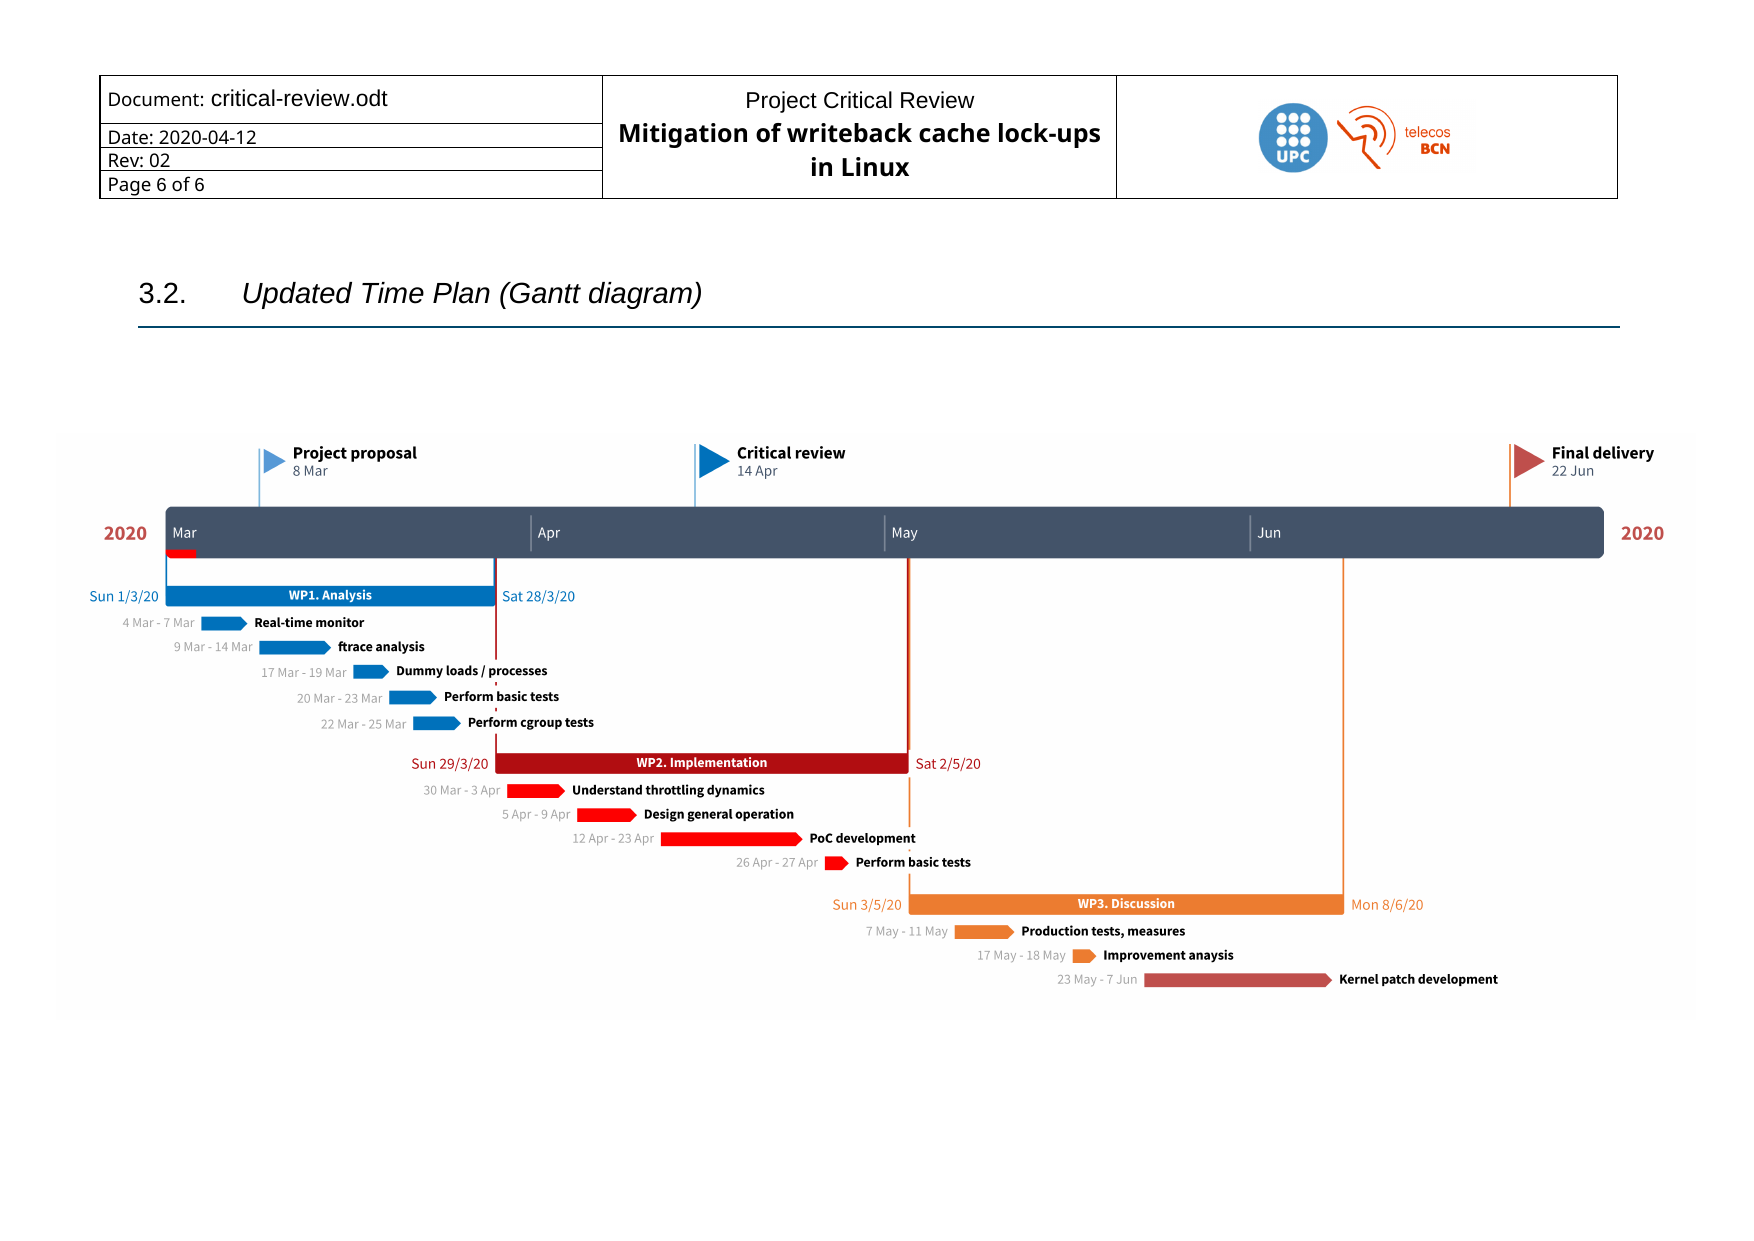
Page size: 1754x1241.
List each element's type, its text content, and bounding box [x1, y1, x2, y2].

picture [1258, 99, 1476, 173]
subtitle Updated Time Plan (Gantt diagram) [138, 276, 1620, 326]
picture [56, 433, 1696, 1020]
